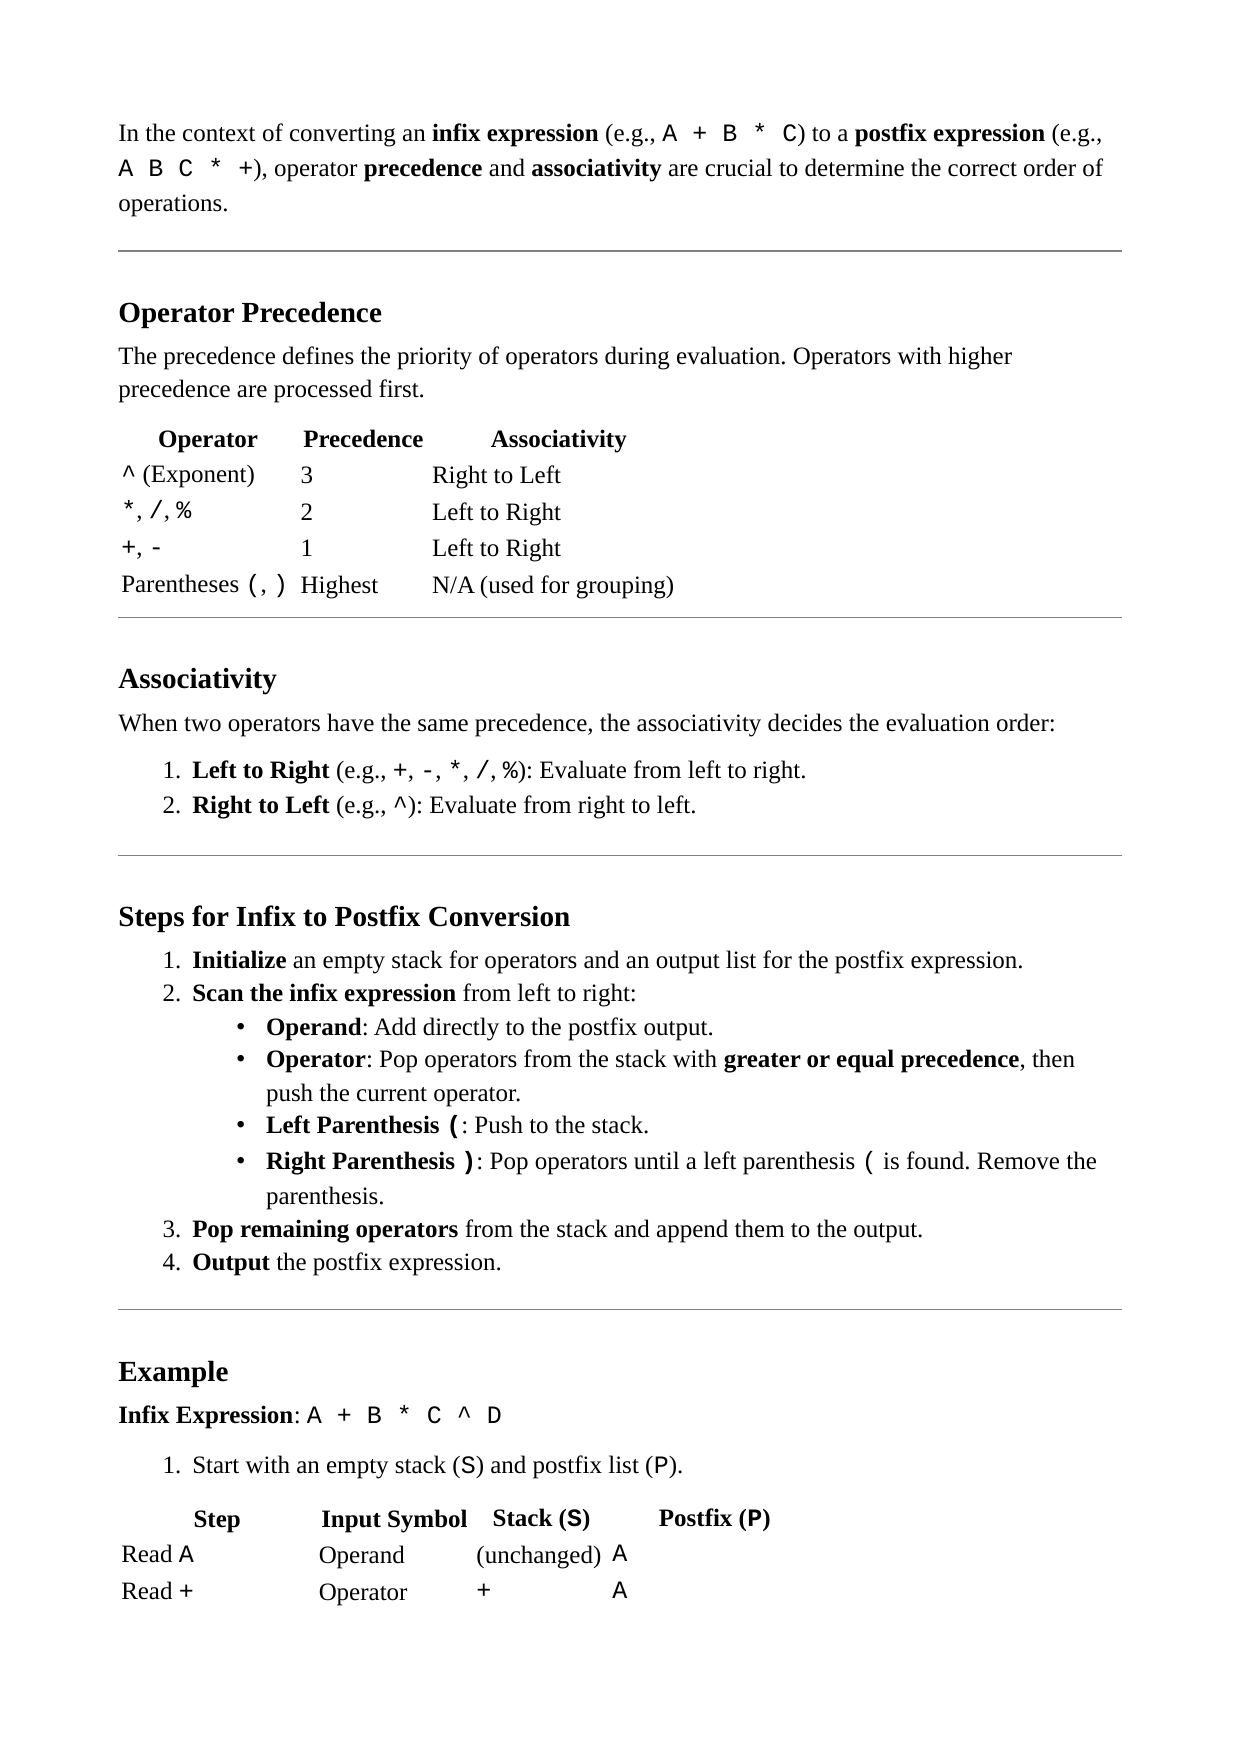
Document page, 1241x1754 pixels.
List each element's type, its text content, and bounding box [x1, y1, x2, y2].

table_header Step [118, 1500, 316, 1536]
subtitle Associativity [118, 662, 1122, 695]
table_cell A [609, 1573, 820, 1610]
table_cell A [609, 1536, 820, 1573]
list Output the postfix expression. [162, 1247, 1122, 1276]
table_cell Parentheses (, ) [118, 566, 297, 603]
list Operand: Add directly to the postfix output. [236, 1012, 1122, 1040]
table_cell Read + [118, 1573, 316, 1610]
table_header Precedence [298, 421, 429, 456]
list Right Parenthesis ): Pop operators until a left parenthesis ( is found. Remove the parenthesis. [236, 1146, 1122, 1210]
table_cell Left to Right [429, 493, 688, 529]
list Start with an empty stack (S) and postfix list (P). [162, 1450, 1122, 1481]
table_cell Operand [316, 1536, 473, 1573]
table_cell 1 [298, 529, 429, 566]
text In the context of converting an infix expression (e.g., A + B * C) to a postfix expression (e.g., A B C * +), operator precedence and associativity are crucial to determine the correct order of operations. [118, 118, 1122, 217]
list Scan the infix expression from left to right: [162, 978, 1122, 1007]
table_header Input Symbol [316, 1500, 473, 1536]
list Pop remaining operators from the stack and append them to the output. [162, 1214, 1122, 1243]
list Left Parenthesis (: Push to the stack. [236, 1111, 1122, 1141]
list Initialize an empty stack for operators and an output list for the postfix expression. [162, 946, 1122, 974]
text Infix Expression: A + B * C ^ D [118, 1400, 1122, 1431]
table_cell Right to Left [429, 456, 688, 493]
table_cell + [473, 1573, 609, 1610]
subtitle Operator Precedence [118, 295, 1122, 328]
table_cell Operator [316, 1573, 473, 1610]
subtitle Example [118, 1354, 1122, 1387]
table_cell 2 [298, 493, 429, 529]
table_header Stack (S) [473, 1500, 609, 1536]
table_header Associativity [429, 421, 688, 456]
table_cell 3 [298, 456, 429, 493]
table_cell +, - [118, 529, 297, 566]
table_header Postfix (P) [609, 1500, 820, 1536]
table_cell Read A [118, 1536, 316, 1573]
list Operator: Pop operators from the stack with greater or equal precedence, then push the current operator. [236, 1044, 1122, 1106]
table_cell N/A (used for grouping) [429, 566, 688, 603]
subtitle Steps for Infix to Postfix Conversion [118, 899, 1122, 933]
list Right to Left (e.g., ^): Evaluate from right to left. [162, 791, 1122, 821]
table_cell (unchanged) [473, 1536, 609, 1573]
table_header Operator [118, 421, 297, 456]
table_cell Highest [298, 566, 429, 603]
text When two operators have the same precedence, the associativity decides the evaluation order: [118, 708, 1122, 736]
table_cell *, /, % [118, 493, 297, 529]
list Left to Right (e.g., +, -, *, /, %): Evaluate from left to right. [162, 755, 1122, 786]
table_cell Left to Right [429, 529, 688, 566]
text The precedence defines the priority of operators during evaluation. Operators with higher precedence are processed first. [118, 341, 1122, 403]
table_cell ^ (Exponent) [118, 456, 297, 493]
